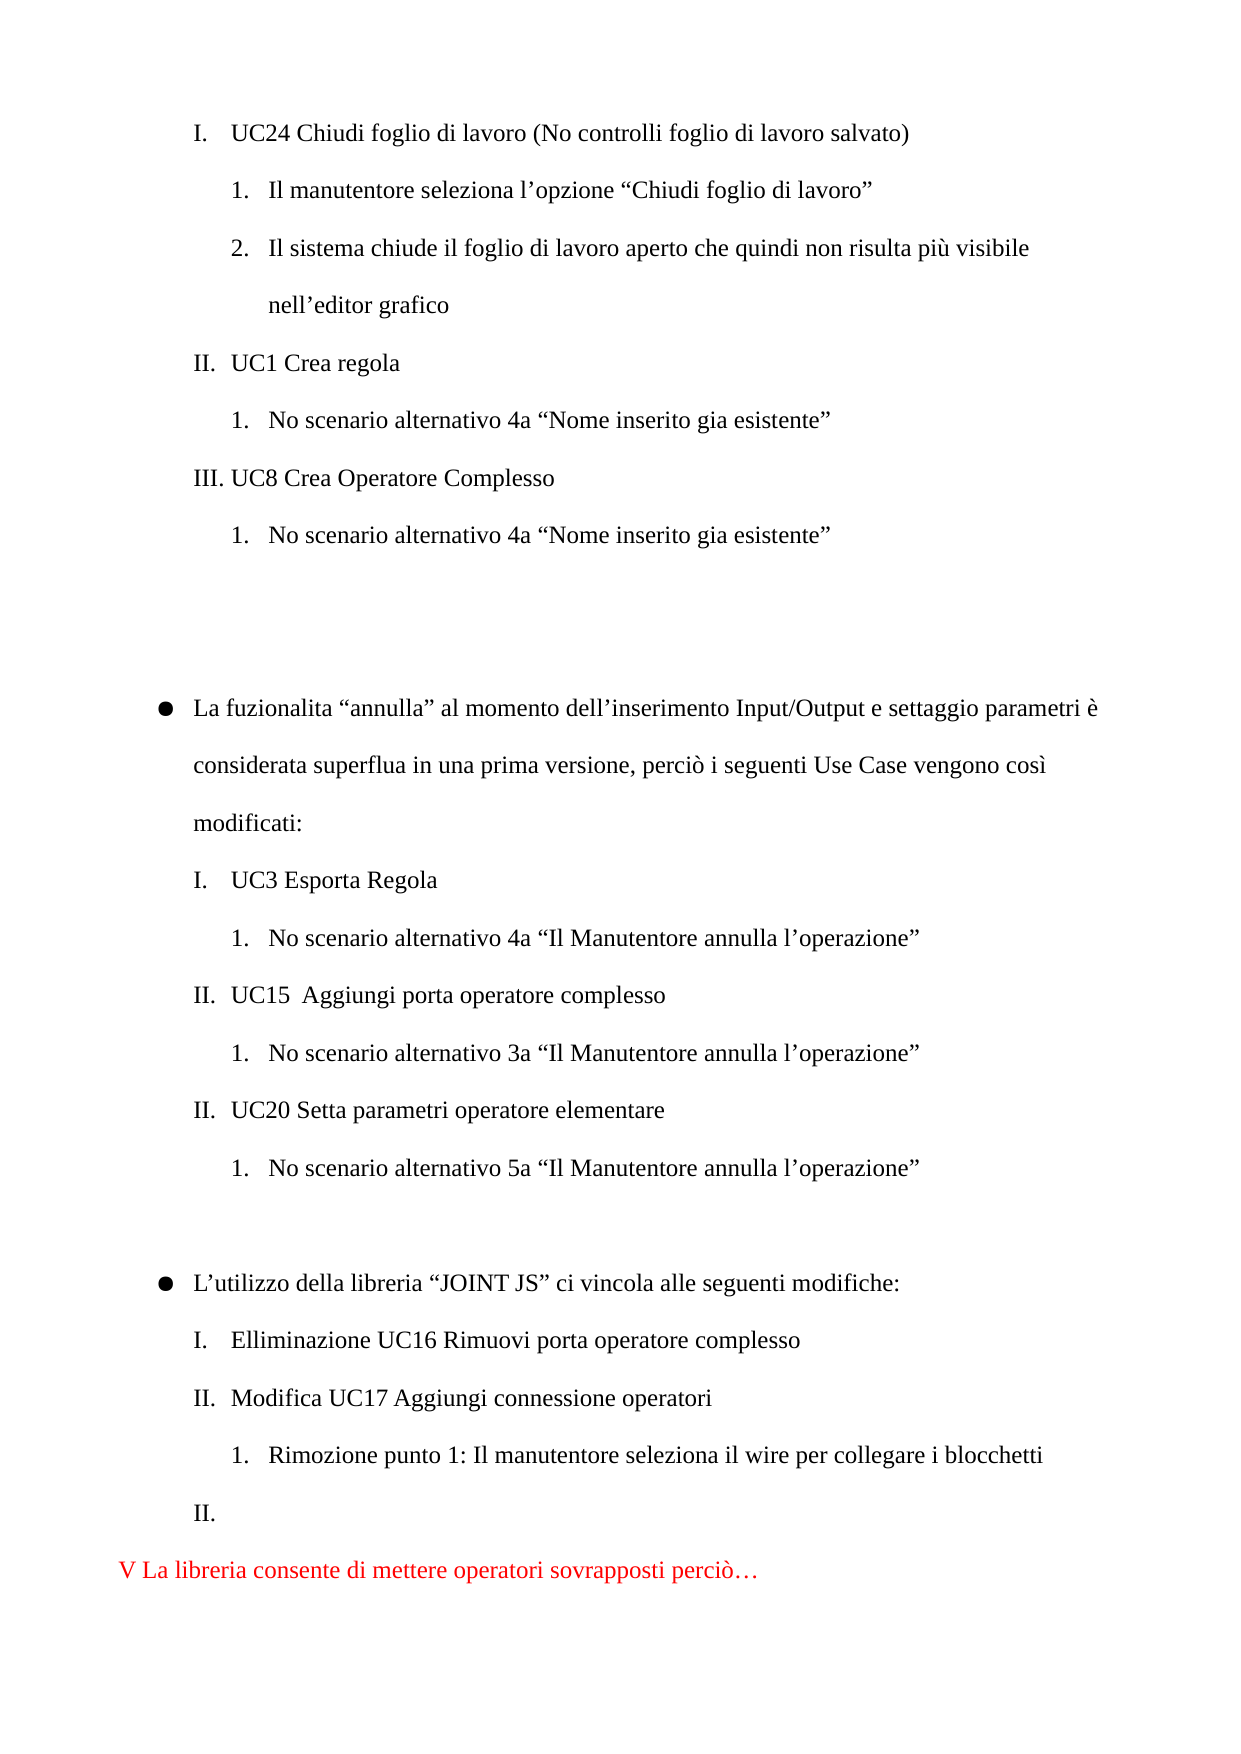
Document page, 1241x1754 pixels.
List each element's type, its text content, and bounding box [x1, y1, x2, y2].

list Il sistema chiude il foglio di lavoro aperto che quindi non risulta più visibile nell’editor grafico [231, 233, 1122, 319]
list UC1 Crea regola [193, 348, 1122, 377]
list Modifica UC17 Aggiungi connessione operatori [193, 1383, 1122, 1412]
list UC15 Aggiungi porta operatore complesso [193, 981, 1122, 1009]
list UC24 Chiudi foglio di lavoro (No controlli foglio di lavoro salvato) [193, 118, 1122, 147]
list UC3 Esporta Regola [193, 866, 1122, 894]
text V La libreria consente di mettere operatori sovrapposti perciò… [118, 1556, 1122, 1584]
list No scenario alternativo 4a “Nome inserito gia esistente” [231, 521, 1122, 549]
list UC20 Setta parametri operatore elementare [193, 1096, 1122, 1124]
list No scenario alternativo 4a “Il Manutentore annulla l’operazione” [231, 923, 1122, 952]
list No scenario alternativo 3a “Il Manutentore annulla l’operazione” [231, 1038, 1122, 1067]
list La fuzionalita “annulla” al momento dell’inserimento Input/Output e settaggio parametri è considerata superflua in una prima versione, perciò i seguenti Use Case vengono così modificati: [156, 693, 1122, 837]
list L’utilizzo della libreria “JOINT JS” ci vincola alle seguenti modifiche: [156, 1268, 1122, 1297]
list Rimozione punto 1: Il manutentore seleziona il wire per collegare i blocchetti [231, 1441, 1122, 1469]
list No scenario alternativo 4a “Nome inserito gia esistente” [231, 406, 1122, 434]
list No scenario alternativo 5a “Il Manutentore annulla l’operazione” [231, 1153, 1122, 1182]
list UC8 Crea Operatore Complesso [193, 463, 1122, 492]
list Il manutentore seleziona l’opzione “Chiudi foglio di lavoro” [231, 176, 1122, 204]
list Elliminazione UC16 Rimuovi porta operatore complesso [193, 1326, 1122, 1354]
